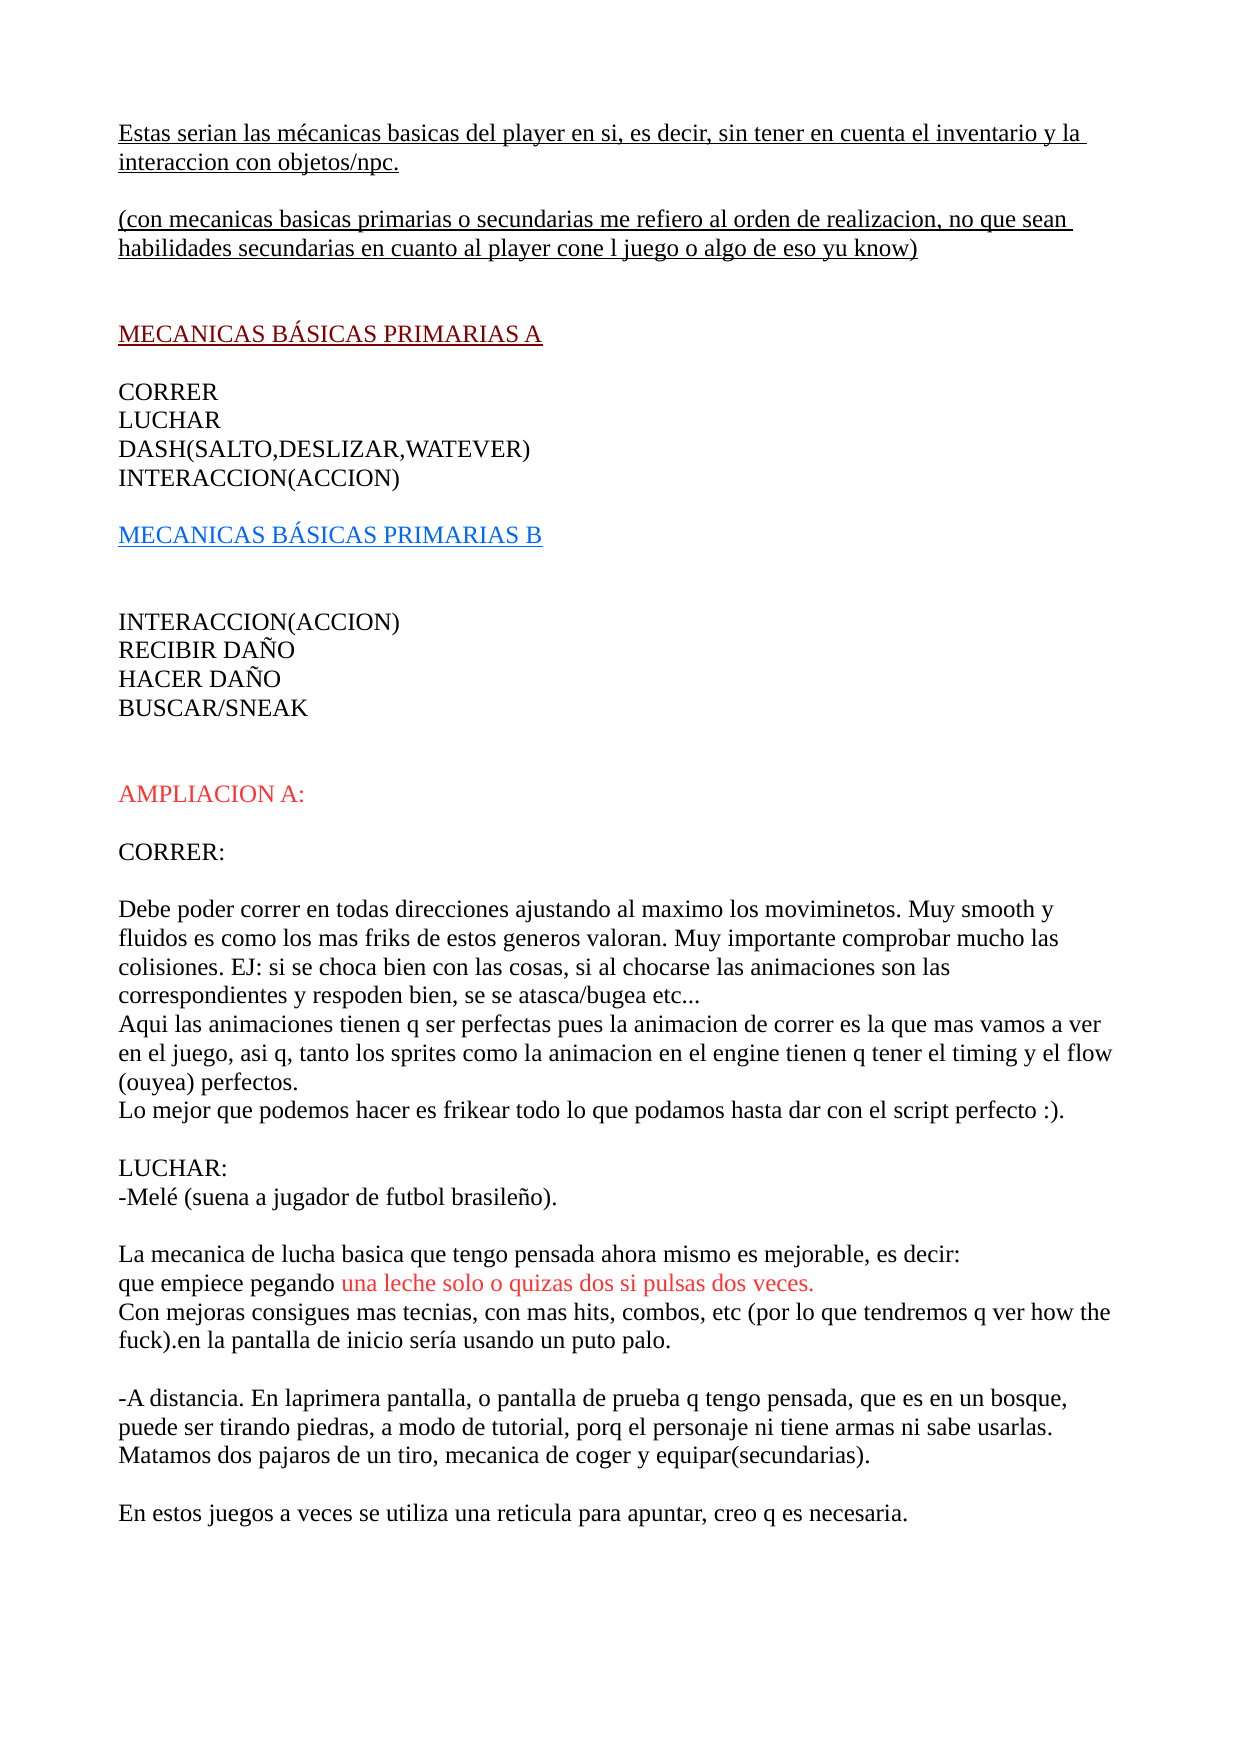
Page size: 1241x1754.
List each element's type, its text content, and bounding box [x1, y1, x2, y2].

text Matamos dos pajaros de un tiro, mecanica de coger y equipar(secundarias). [118, 1441, 1122, 1469]
text (con mecanicas basicas primarias o secundarias me refiero al orden de realizacion, no que sean habilidades secundarias en cuanto al player cone l juego o algo de eso yu know) [118, 204, 1122, 262]
text DASH(SALTO,DESLIZAR,WATEVER) [118, 434, 1122, 463]
text -Melé (suena a jugador de futbol brasileño). [118, 1182, 1122, 1211]
text HACER DAÑO [118, 664, 1122, 693]
text Lo mejor que podemos hacer es frikear todo lo que podamos hasta dar con el script perfecto :). [118, 1096, 1122, 1124]
text En estos juegos a veces se utiliza una reticula para apuntar, creo q es necesaria. [118, 1498, 1122, 1527]
text INTERACCION(ACCION) [118, 463, 1122, 492]
text CORRER [118, 377, 1122, 406]
text RECIBIR DAÑO [118, 636, 1122, 664]
text Con mejoras consigues mas tecnias, con mas hits, combos, etc (por lo que tendremos q ver how the fuck).en la pantalla de inicio sería usando un puto palo. [118, 1297, 1122, 1354]
text Estas serian las mécanicas basicas del player en si, es decir, sin tener en cuenta el inventario y la interaccion con objetos/npc. [118, 118, 1122, 176]
text BUSCAR/SNEAK [118, 693, 1122, 722]
text INTERACCION(ACCION) [118, 607, 1122, 636]
text Debe poder correr en todas direcciones ajustando al maximo los moviminetos. Muy smooth y fluidos es como los mas friks de estos generos valoran. Muy importante comprobar mucho las colisiones. EJ: si se choca bien con las cosas, si al chocarse las animaciones son las correspondientes y respoden bien, se se atasca/bugea etc... [118, 894, 1122, 1009]
text LUCHAR: [118, 1153, 1122, 1182]
text que empiece pegando una leche solo o quizas dos si pulsas dos veces. [118, 1268, 1122, 1297]
text LUCHAR [118, 406, 1122, 434]
text AMPLIACION A: [118, 779, 1122, 808]
text MECANICAS BÁSICAS PRIMARIAS B [118, 521, 1122, 549]
text CORRER: [118, 837, 1122, 866]
text Aqui las animaciones tienen q ser perfectas pues la animacion de correr es la que mas vamos a ver en el juego, asi q, tanto los sprites como la animacion en el engine tienen q tener el timing y el flow (ouyea) perfectos. [118, 1009, 1122, 1096]
text MECANICAS BÁSICAS PRIMARIAS A [118, 319, 1122, 348]
text La mecanica de lucha basica que tengo pensada ahora mismo es mejorable, es decir: [118, 1239, 1122, 1268]
text -A distancia. En laprimera pantalla, o pantalla de prueba q tengo pensada, que es en un bosque, puede ser tirando piedras, a modo de tutorial, porq el personaje ni tiene armas ni sabe usarlas. [118, 1383, 1122, 1441]
